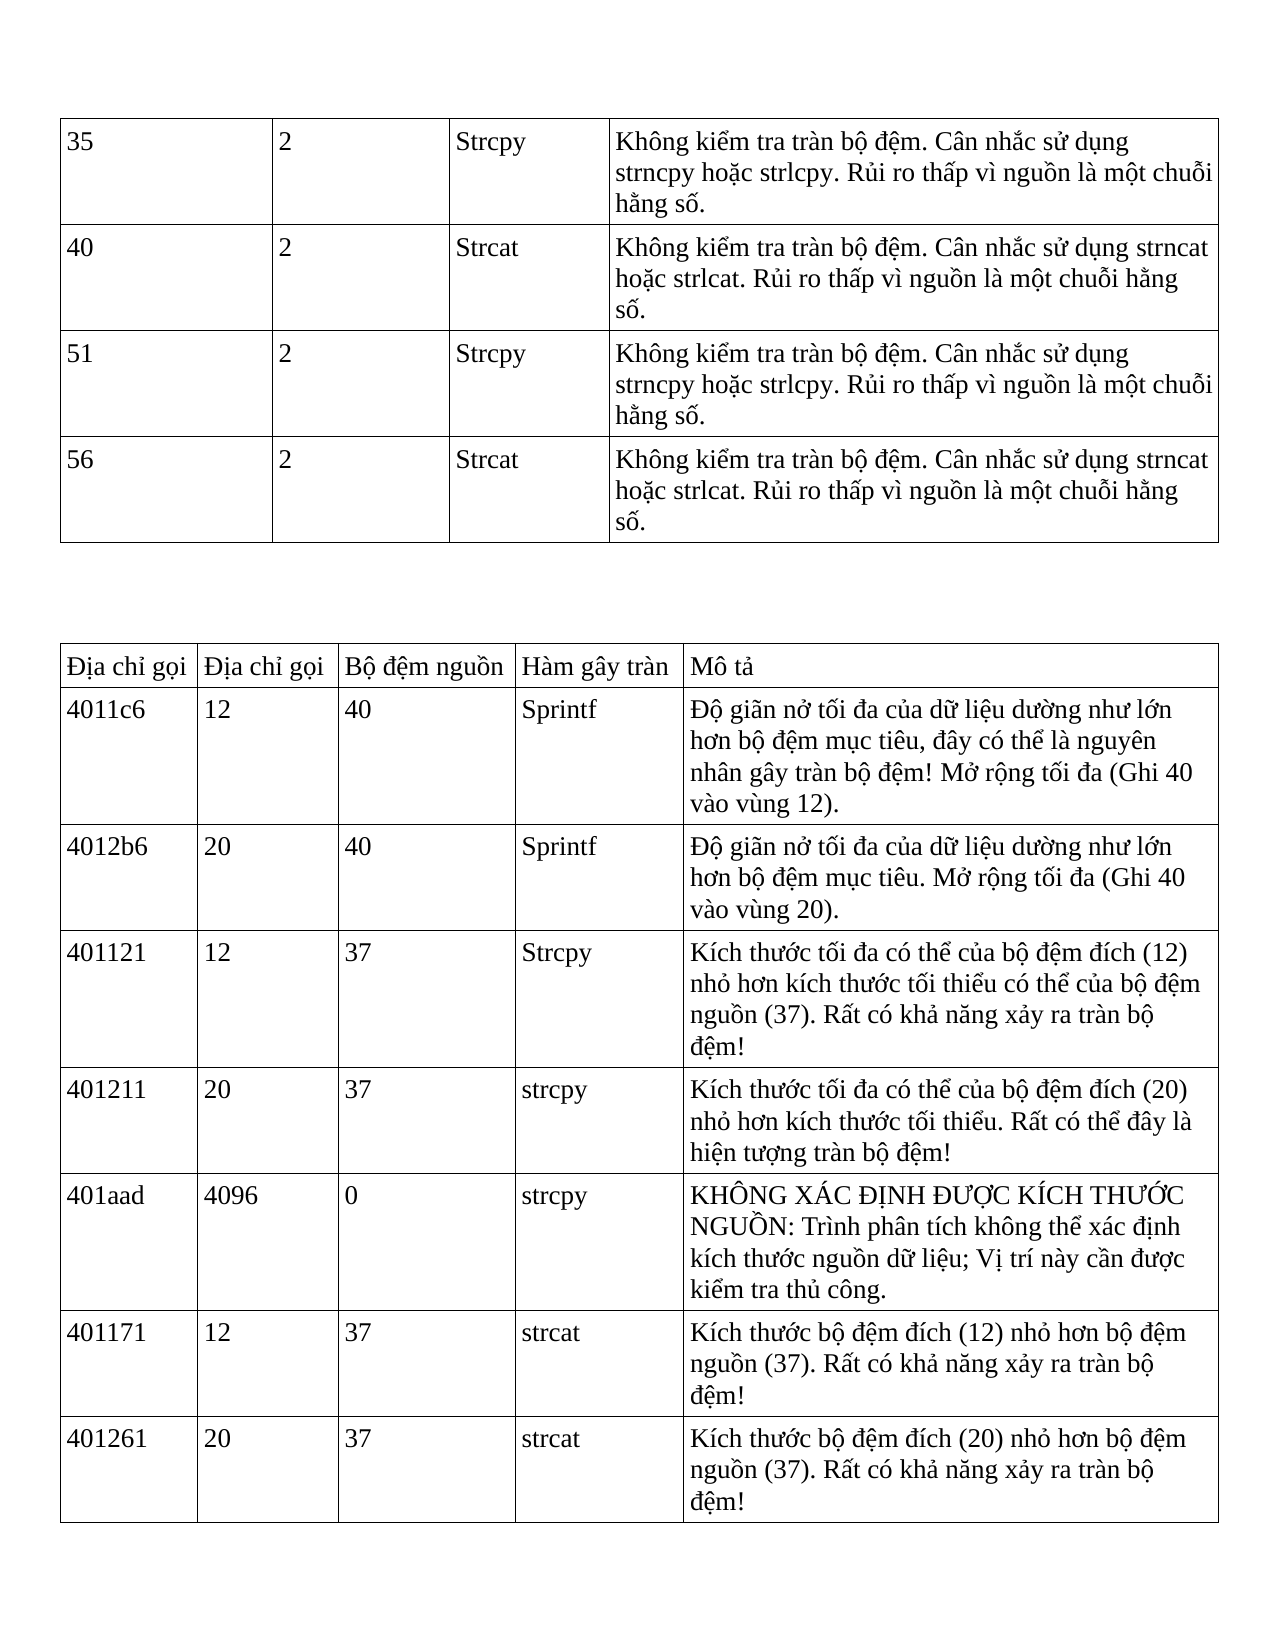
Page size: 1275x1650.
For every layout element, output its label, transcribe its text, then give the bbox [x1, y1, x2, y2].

table_header Bộ đệm nguồn [339, 644, 515, 687]
table_cell 51 [61, 331, 272, 436]
table_cell 0 [339, 1174, 515, 1310]
table_cell 56 [61, 437, 272, 542]
table_cell 401aad [61, 1174, 197, 1310]
table_header Địa chỉ gọi [198, 644, 338, 687]
table_cell 401171 [61, 1311, 197, 1416]
table_cell Kích thước bộ đệm đích (12) nhỏ hơn bộ đệm nguồn (37). Rất có khả năng xảy ra tràn bộ đệm! [684, 1311, 1218, 1416]
table_cell Strcat [450, 437, 609, 542]
table_cell Độ giãn nở tối đa của dữ liệu dường như lớn hơn bộ đệm mục tiêu, đây có thể là nguyên nhân gây tràn bộ đệm! Mở rộng tối đa (Ghi 40 vào vùng 12). [684, 688, 1218, 824]
table_cell 37 [339, 1068, 515, 1173]
table_cell 401121 [61, 931, 197, 1067]
table_cell Không kiểm tra tràn bộ đệm. Cân nhắc sử dụng strncat hoặc strlcat. Rủi ro thấp vì nguồn là một chuỗi hằng số. [610, 225, 1218, 330]
table_cell Kích thước tối đa có thể của bộ đệm đích (12) nhỏ hơn kích thước tối thiểu có thể của bộ đệm nguồn (37). Rất có khả năng xảy ra tràn bộ đệm! [684, 931, 1218, 1067]
table_cell 4012b6 [61, 825, 197, 929]
table_cell Strcpy [516, 931, 683, 1067]
table_cell Sprintf [516, 825, 683, 929]
table_cell 20 [198, 825, 338, 929]
table_cell Kích thước tối đa có thể của bộ đệm đích (20) nhỏ hơn kích thước tối thiểu. Rất có thể đây là hiện tượng tràn bộ đệm! [684, 1068, 1218, 1173]
table_cell strcpy [516, 1068, 683, 1173]
table_cell 40 [339, 825, 515, 929]
table_cell strcat [516, 1417, 683, 1522]
table_cell Không kiểm tra tràn bộ đệm. Cân nhắc sử dụng strncat hoặc strlcat. Rủi ro thấp vì nguồn là một chuỗi hằng số. [610, 437, 1218, 542]
table_cell 40 [339, 688, 515, 824]
table_cell Không kiểm tra tràn bộ đệm. Cân nhắc sử dụng strncpy hoặc strlcpy. Rủi ro thấp vì nguồn là một chuỗi hằng số. [610, 119, 1218, 224]
table_cell 12 [198, 931, 338, 1067]
table_cell 2 [273, 437, 449, 542]
table_cell strcpy [516, 1174, 683, 1310]
table_cell 35 [61, 119, 272, 224]
table_cell 20 [198, 1068, 338, 1173]
table_cell 401211 [61, 1068, 197, 1173]
table_cell Kích thước bộ đệm đích (20) nhỏ hơn bộ đệm nguồn (37). Rất có khả năng xảy ra tràn bộ đệm! [684, 1417, 1218, 1522]
table_cell Không kiểm tra tràn bộ đệm. Cân nhắc sử dụng strncpy hoặc strlcpy. Rủi ro thấp vì nguồn là một chuỗi hằng số. [610, 331, 1218, 436]
table_header Mô tả [684, 644, 1218, 687]
table_cell KHÔNG XÁC ĐỊNH ĐƯỢC KÍCH THƯỚC NGUỒN: Trình phân tích không thể xác định kích thước nguồn dữ liệu; Vị trí này cần được kiểm tra thủ công. [684, 1174, 1218, 1310]
table_cell 37 [339, 1311, 515, 1416]
table_cell 37 [339, 1417, 515, 1522]
table_cell 12 [198, 688, 338, 824]
table_header Địa chỉ gọi [61, 644, 197, 687]
table_cell 4096 [198, 1174, 338, 1310]
table_cell strcat [516, 1311, 683, 1416]
table_cell 2 [273, 225, 449, 330]
table_cell 20 [198, 1417, 338, 1522]
table_header Hàm gây tràn [516, 644, 683, 687]
table_cell Strcpy [450, 119, 609, 224]
table_cell Độ giãn nở tối đa của dữ liệu dường như lớn hơn bộ đệm mục tiêu. Mở rộng tối đa (Ghi 40 vào vùng 20). [684, 825, 1218, 929]
table_cell 40 [61, 225, 272, 330]
table_cell 37 [339, 931, 515, 1067]
table_cell 12 [198, 1311, 338, 1416]
table_cell 4011c6 [61, 688, 197, 824]
table_cell 401261 [61, 1417, 197, 1522]
table_cell Strcpy [450, 331, 609, 436]
table_cell 2 [273, 331, 449, 436]
table_cell Strcat [450, 225, 609, 330]
table_cell 2 [273, 119, 449, 224]
table_cell Sprintf [516, 688, 683, 824]
